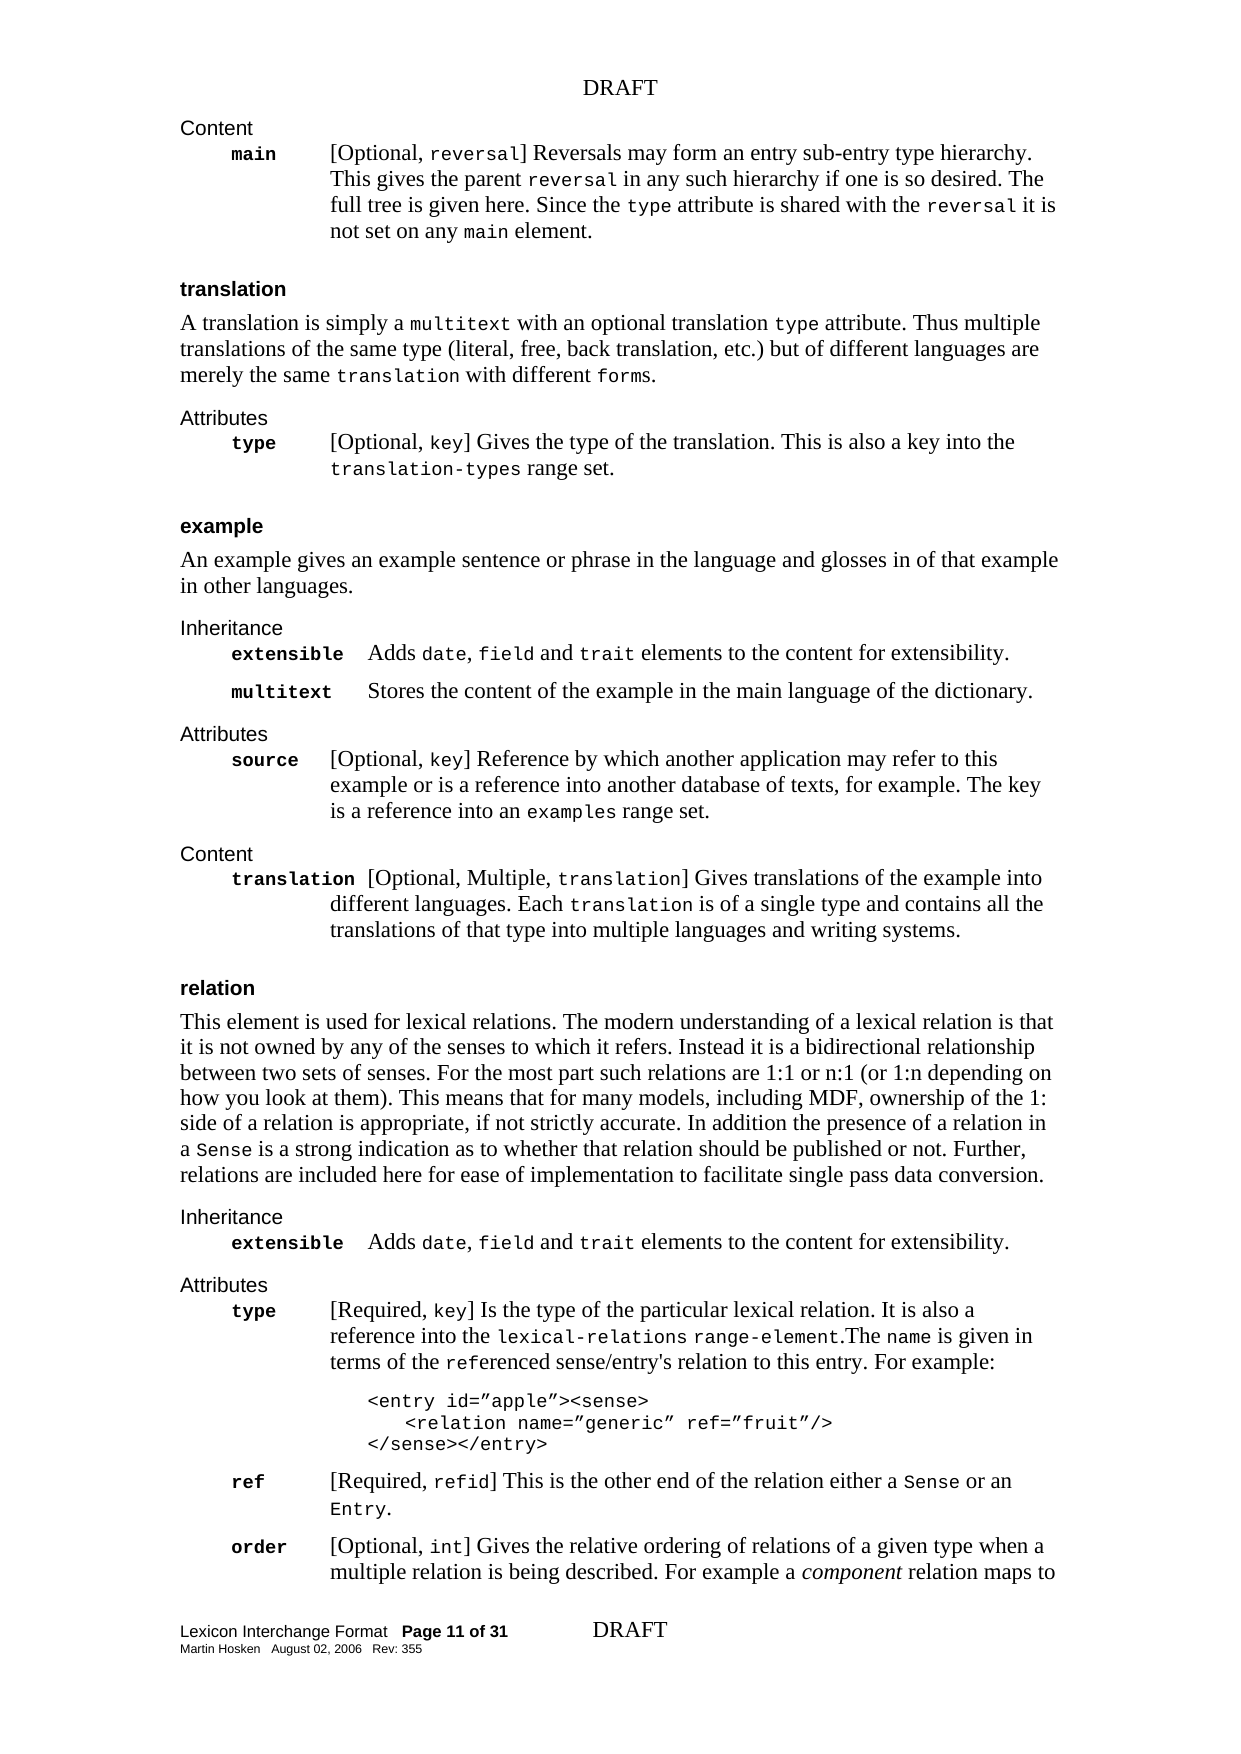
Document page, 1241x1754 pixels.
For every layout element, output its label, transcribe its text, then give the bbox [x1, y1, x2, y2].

text ref [Required, refid] This is the other end of the relation either a Sense or an Entry. [231, 1468, 1061, 1521]
subtitle translation [180, 278, 1061, 301]
subtitle Inheritance [180, 1206, 1061, 1229]
subtitle Attributes [180, 406, 1061, 429]
text extensible Adds date, field and trait elements to the content for extensibility. [231, 1229, 1061, 1255]
text multitext Stores the content of the example in the main language of the dictionary. [231, 678, 1061, 704]
subtitle Attributes [180, 1273, 1061, 1297]
text A translation is simply a multitext with an optional translation type attribute. Thus multiple translations of the same type (literal, free, back translation, etc.) but of different languages are merely the same translation with different forms. [180, 310, 1061, 388]
text order [Optional, int] Gives the relative ordering of relations of a given type when a multiple relation is being described. For example a component relation maps to [231, 1533, 1061, 1584]
text type [Required, key] Is the type of the particular lexical relation. It is also a reference into the lexical-relations range-element.The name is given in terms of the referenced sense/entry's relation to this entry. For example: [231, 1297, 1061, 1375]
subtitle Content [180, 117, 1061, 140]
subtitle example [180, 515, 1061, 538]
text This element is used for lexical relations. The modern understanding of a lexical relation is that it is not owned by any of the senses to which it refers. Instead it is a bidirectional relationship between two sets of senses. For the most part such relations are 1:1 or n:1 (or 1:n depending on how you look at them). This means that for many models, including MDF, ownership of the 1: side of a relation is appropriate, if not strictly accurate. In addition the presence of a relation in a Sense is a strong indication as to whether that relation should be published or not. Further, relations are included here for ease of implementation to facilitate single pass data conversion. [180, 1009, 1061, 1187]
text source [Optional, key] Reference by which another application may refer to this example or is a reference into another database of texts, for example. The key is a reference into an examples range set. [231, 746, 1061, 824]
text translation [Optional, Multiple, translation] Gives translations of the example into different languages. Each translation is of a single type and contains all the translations of that type into multiple languages and writing systems. [231, 865, 1061, 943]
subtitle Content [180, 842, 1061, 865]
text An example gives an example sentence or phrase in the language and glosses in of that example in other languages. [180, 547, 1061, 598]
text extensible Adds date, field and trait elements to the content for extensibility. [231, 640, 1061, 666]
subtitle Attributes [180, 723, 1061, 746]
subtitle relation [180, 976, 1061, 1000]
subtitle Inheritance [180, 617, 1061, 640]
text type [Optional, key] Gives the type of the translation. This is also a key into the translation-types range set. [231, 429, 1061, 481]
text <entry id=”apple”><sense> <relation name=”generic” ref=”fruit”/> </sense></entry> [231, 1387, 1061, 1456]
text main [Optional, reversal] Reversals may form an entry sub-entry type hierarchy. This gives the parent reversal in any such hierarchy if one is so desired. The full tree is given here. Since the type attribute is shared with the reversal it is not set on any main element. [231, 140, 1061, 244]
